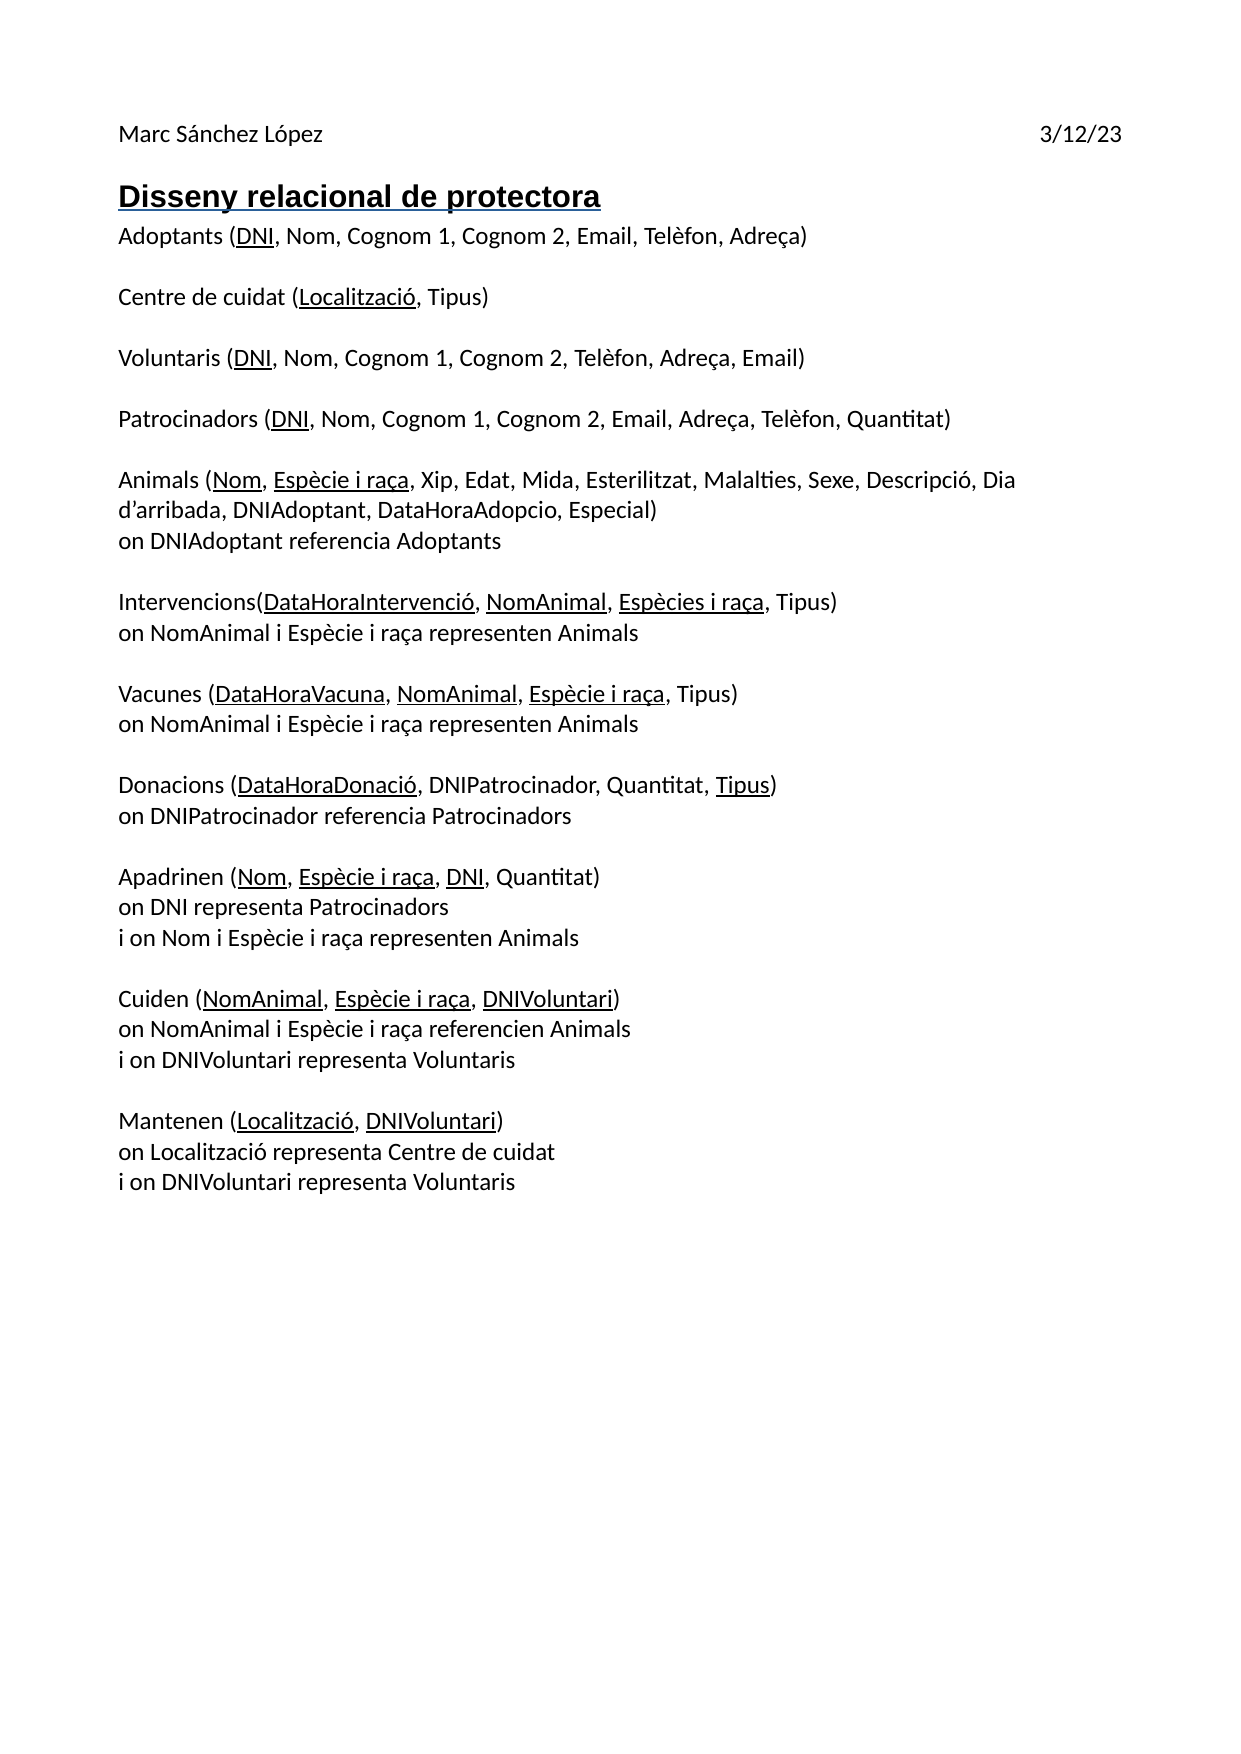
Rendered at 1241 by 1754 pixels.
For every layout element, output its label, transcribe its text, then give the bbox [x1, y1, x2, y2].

text Apadrinen (Nom, Espècie i raça, DNI, Quantitat) [118, 861, 1122, 891]
text on NomAnimal i Espècie i raça referencien Animals [118, 1013, 1122, 1044]
text i on DNIVoluntari representa Voluntaris [118, 1166, 1122, 1197]
text Donacions (DataHoraDonació, DNIPatrocinador, Quantitat, Tipus) [118, 769, 1122, 800]
text Intervencions(DataHoraIntervenció, NomAnimal, Espècies i raça, Tipus) [118, 586, 1122, 617]
subtitle Disseny relacional de protectora [118, 178, 1122, 214]
text on DNIAdoptant referencia Adoptants [118, 525, 1122, 556]
text i on DNIVoluntari representa Voluntaris [118, 1044, 1122, 1074]
text Cuiden (NomAnimal, Espècie i raça, DNIVoluntari) [118, 983, 1122, 1013]
text Centre de cuidat (Localització, Tipus) [118, 281, 1122, 312]
text i on Nom i Espècie i raça representen Animals [118, 922, 1122, 952]
text Vacunes (DataHoraVacuna, NomAnimal, Espècie i raça, Tipus) [118, 678, 1122, 708]
text Adoptants (DNI, Nom, Cognom 1, Cognom 2, Email, Telèfon, Adreça) [118, 220, 1122, 251]
text on DNIPatrocinador referencia Patrocinadors [118, 800, 1122, 830]
text on Localització representa Centre de cuidat [118, 1136, 1122, 1166]
text Voluntaris (DNI, Nom, Cognom 1, Cognom 2, Telèfon, Adreça, Email) [118, 342, 1122, 373]
text Patrocinadors (DNI, Nom, Cognom 1, Cognom 2, Email, Adreça, Telèfon, Quantitat) [118, 403, 1122, 434]
text on NomAnimal i Espècie i raça representen Animals [118, 617, 1122, 647]
text Mantenen (Localització, DNIVoluntari) [118, 1105, 1122, 1136]
text Animals (Nom, Espècie i raça, Xip, Edat, Mida, Esterilitzat, Malalties, Sexe, Descripció, Dia d’arribada, DNIAdoptant, DataHoraAdopcio, Especial) [118, 464, 1122, 525]
text on NomAnimal i Espècie i raça representen Animals [118, 708, 1122, 739]
text on DNI representa Patrocinadors [118, 891, 1122, 922]
